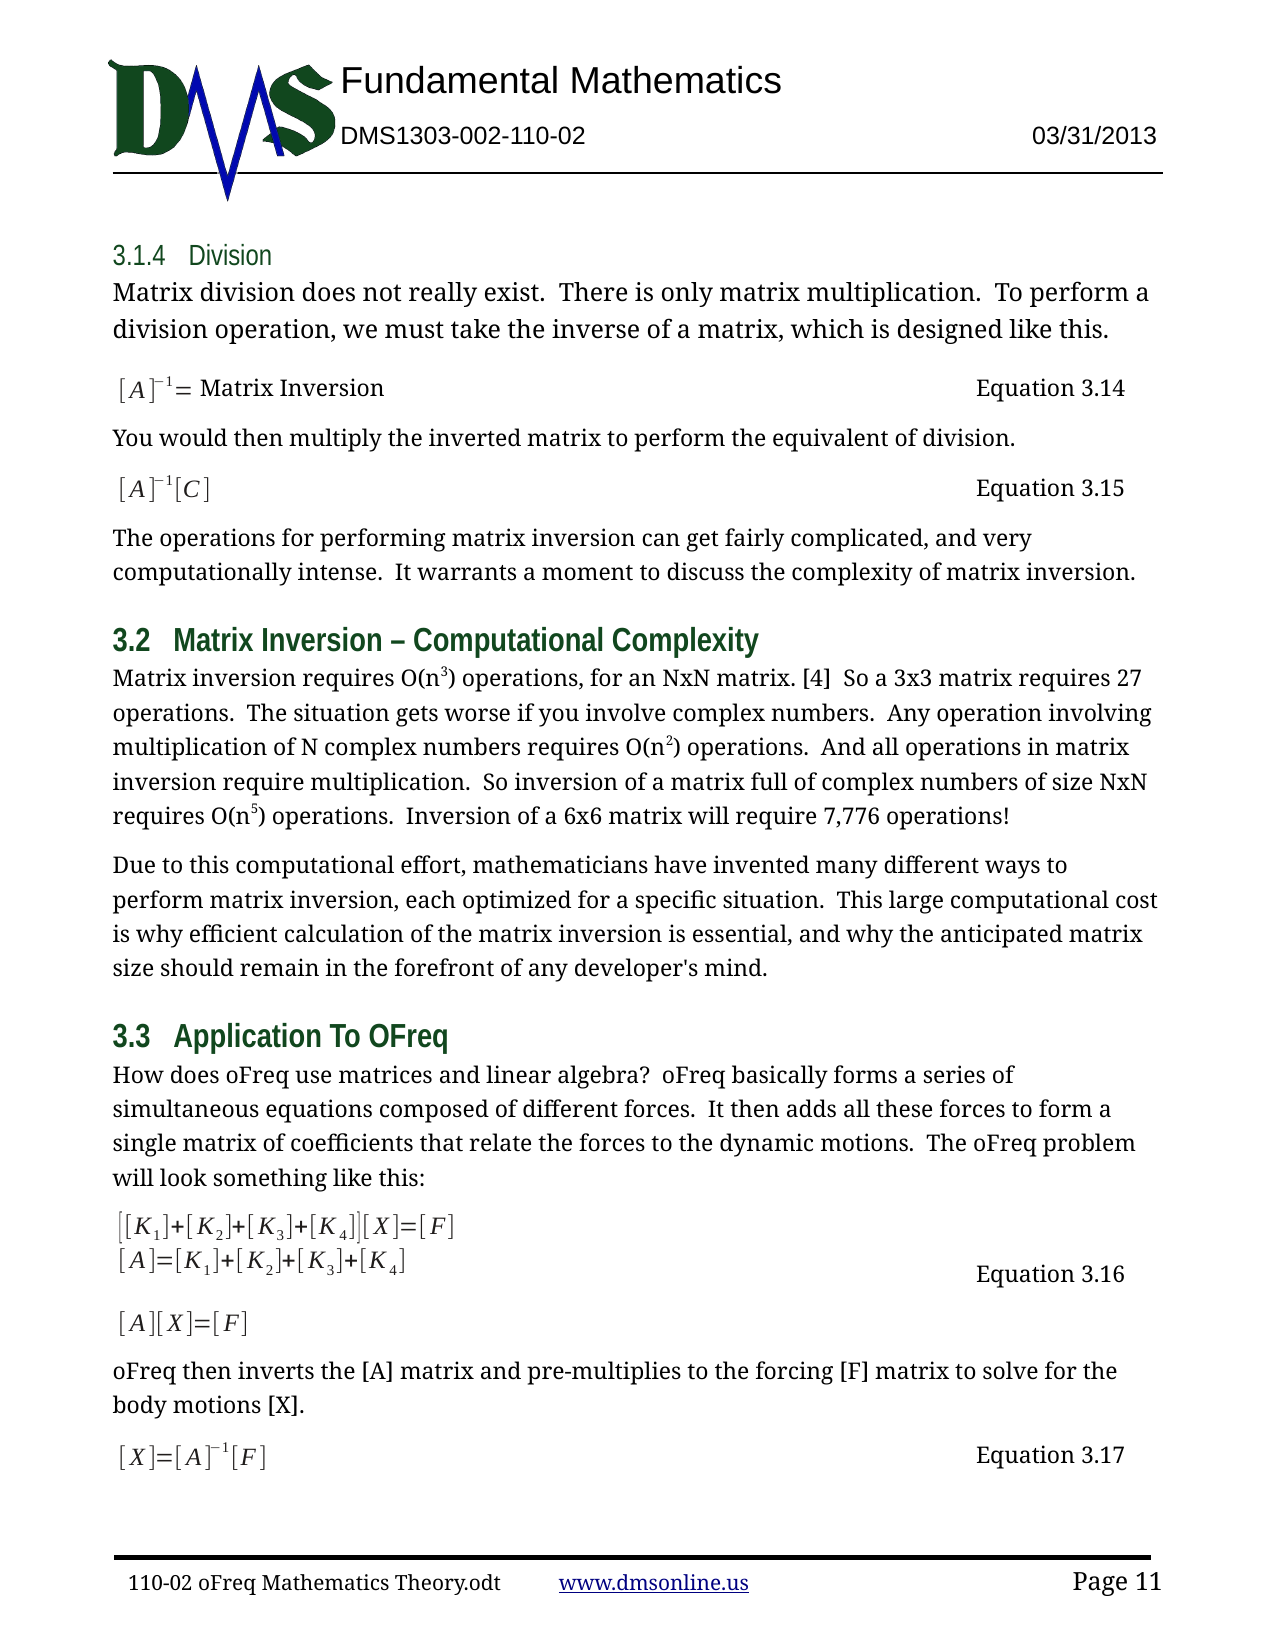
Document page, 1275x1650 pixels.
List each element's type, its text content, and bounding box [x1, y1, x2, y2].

subtitle Application to oFreq [112, 1017, 1162, 1055]
text oFreq then inverts the [A] matrix and pre-multiplies to the forcing [F] matrix to solve for the body motions [X]. [112, 1355, 1162, 1421]
picture [105, 56, 338, 204]
text The operations for performing matrix inversion can get fairly complicated, and very computationally intense. It warrants a moment to discuss the complexity of matrix inversion. [112, 522, 1162, 587]
text Matrix division does not really exist. There is only matrix multiplication. To perform a division operation, we must take the inverse of a matrix, which is designed like this. [112, 275, 1162, 346]
text You would then multiply the inverted matrix to perform the equivalent of division. [112, 422, 1162, 453]
text Equation 3.16 [112, 1211, 1162, 1337]
text Matrix Inversion Equation 3.14 [112, 372, 1162, 404]
text Due to this computational effort, mathematicians have invented many different ways to perform matrix inversion, each optimized for a specific situation. This large computational cost is why efficient calculation of the matrix inversion is essential, and why the anticipated matrix size should remain in the forefront of any developer's mind. [112, 849, 1162, 983]
text Matrix inversion requires O(n3) operations, for an NxN matrix. [4] So a 3x3 matrix requires 27 operations. The situation gets worse if you involve complex numbers. Any operation involving multiplication of N complex numbers requires O(n2) operations. And all operations in matrix inversion require multiplication. So inversion of a matrix full of complex numbers of size NxN requires O(n5) operations. Inversion of a 6x6 matrix will require 7,776 operations! [112, 662, 1162, 831]
text How does oFreq use matrices and linear algebra? oFreq basically forms a series of simultaneous equations composed of different forces. It then adds all these forces to form a single matrix of coefficients that relate the forces to the dynamic motions. The oFreq problem will look something like this: [112, 1059, 1162, 1193]
text Equation 3.15 [112, 471, 1162, 503]
subtitle Matrix Inversion – Computational Complexity [112, 620, 1162, 658]
text Equation 3.17 [112, 1439, 1162, 1471]
subtitle Division [112, 238, 1162, 271]
